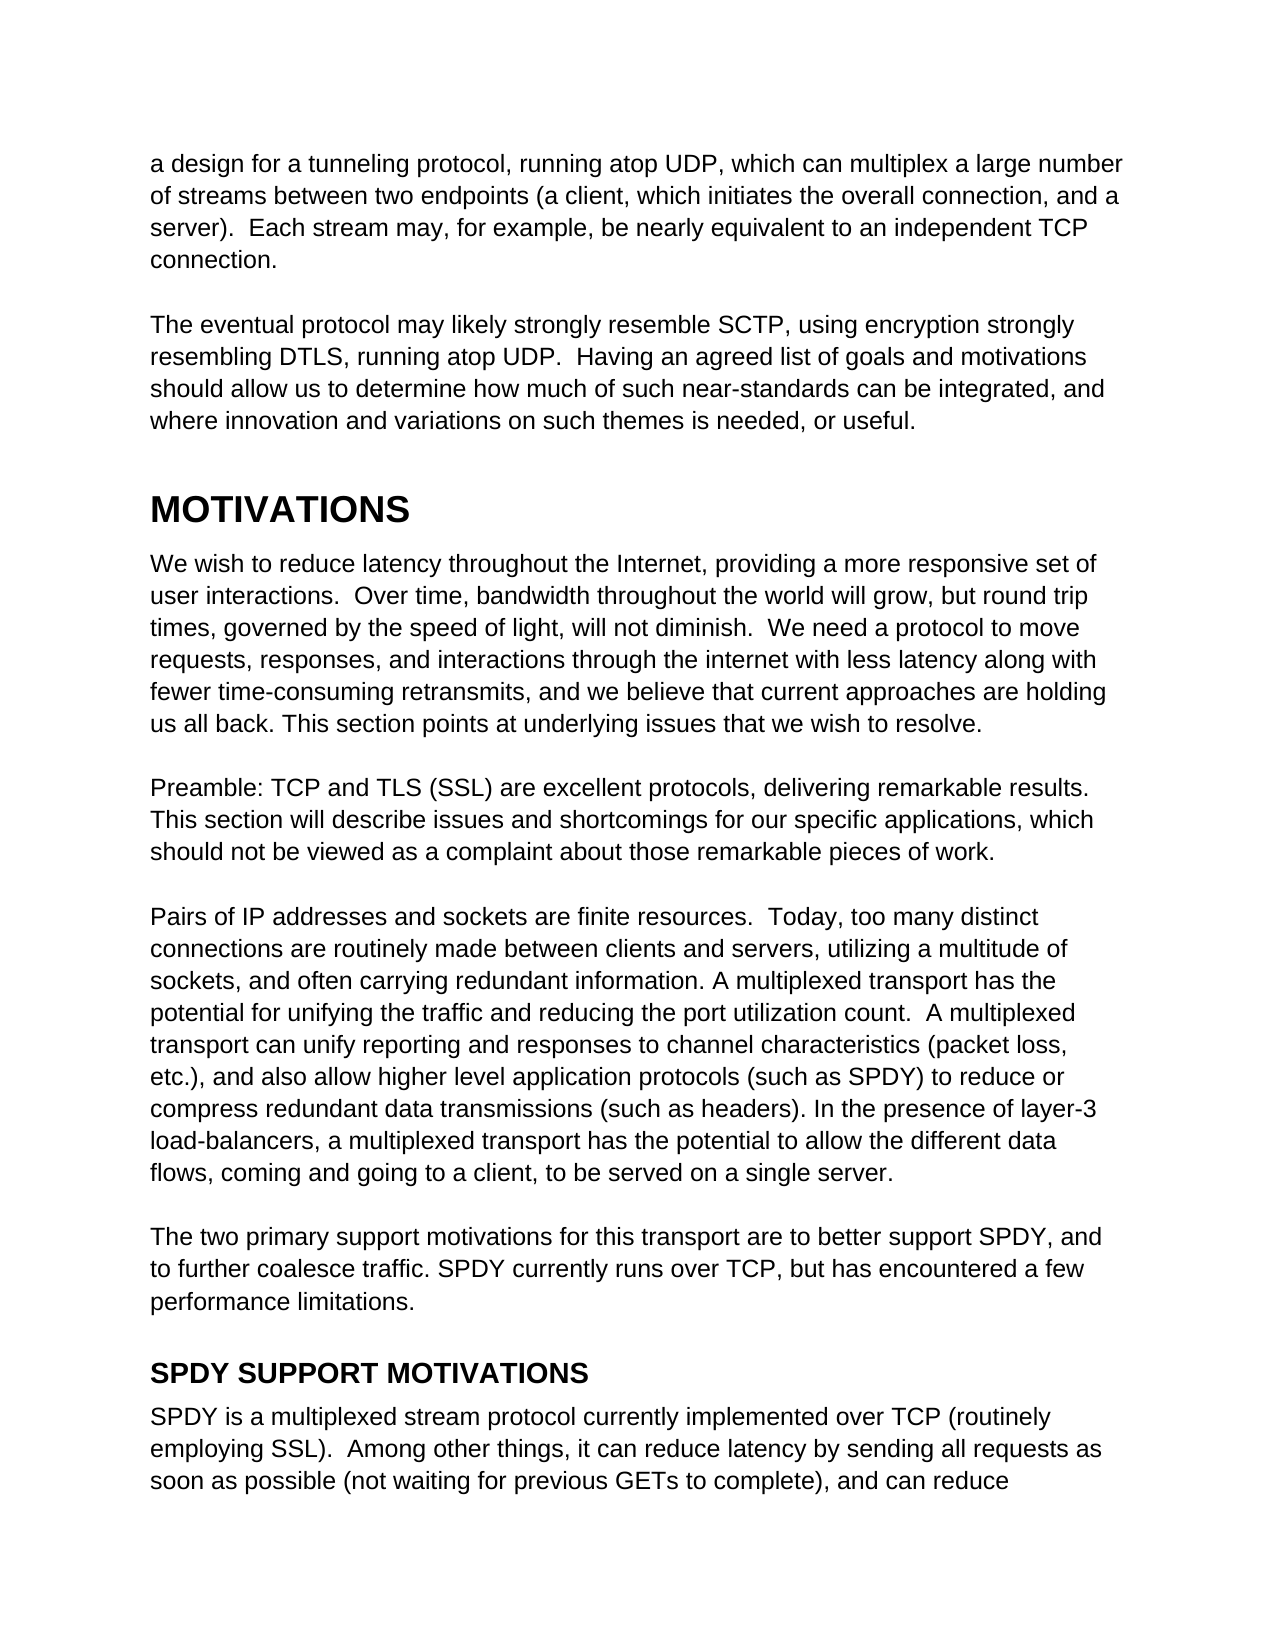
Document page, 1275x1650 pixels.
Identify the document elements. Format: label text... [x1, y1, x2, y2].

subtitle MOTIVATIONS [150, 489, 1125, 531]
subtitle SPDY SUPPORT MOTIVATIONS [150, 1357, 1125, 1389]
text The two primary support motivations for this transport are to better support SPDY, and to further coalesce traffic. SPDY currently runs over TCP, but has encountered a few performance limitations. [150, 1223, 1125, 1315]
text Preamble: TCP and TLS (SSL) are excellent protocols, delivering remarkable results. This section will describe issues and shortcomings for our specific applications, which should not be viewed as a complaint about those remarkable pieces of work. [150, 774, 1125, 866]
text a design for a tunneling protocol, running atop UDP, which can multiplex a large number of streams between two endpoints (a client, which initiates the overall connection, and a server). Each stream may, for example, be nearly equivalent to an independent TCP connection. [150, 150, 1125, 274]
text SPDY is a multiplexed stream protocol currently implemented over TCP (routinely employing SSL). Among other things, it can reduce latency by sending all requests as soon as possible (not waiting for previous GETs to complete), and can reduce [150, 1403, 1125, 1495]
text The eventual protocol may likely strongly resemble SCTP, using encryption strongly resembling DTLS, running atop UDP. Having an agreed list of goals and motivations should allow us to determine how much of such near-standards can be integrated, and where innovation and variations on such themes is needed, or useful. [150, 310, 1125, 434]
text Pairs of IP addresses and sockets are finite resources. Today, too many distinct connections are routinely made between clients and servers, utilizing a multitude of sockets, and often carrying redundant information. A multiplexed transport has the potential for unifying the traffic and reducing the port utilization count. A multiplexed transport can unify reporting and responses to channel characteristics (packet loss, etc.), and also allow higher level application protocols (such as SPDY) to reduce or compress redundant data transmissions (such as headers). In the presence of layer-3 load-balancers, a multiplexed transport has the potential to allow the different data flows, coming and going to a client, to be served on a single server. [150, 902, 1125, 1187]
text We wish to reduce latency throughout the Internet, providing a more responsive set of user interactions. Over time, bandwidth throughout the world will grow, but round trip times, governed by the speed of light, will not diminish. We need a protocol to move requests, responses, and interactions through the internet with less latency along with fewer time-consuming retransmits, and we believe that current approaches are holding us all back. This section points at underlying issues that we wish to resolve. [150, 549, 1125, 738]
